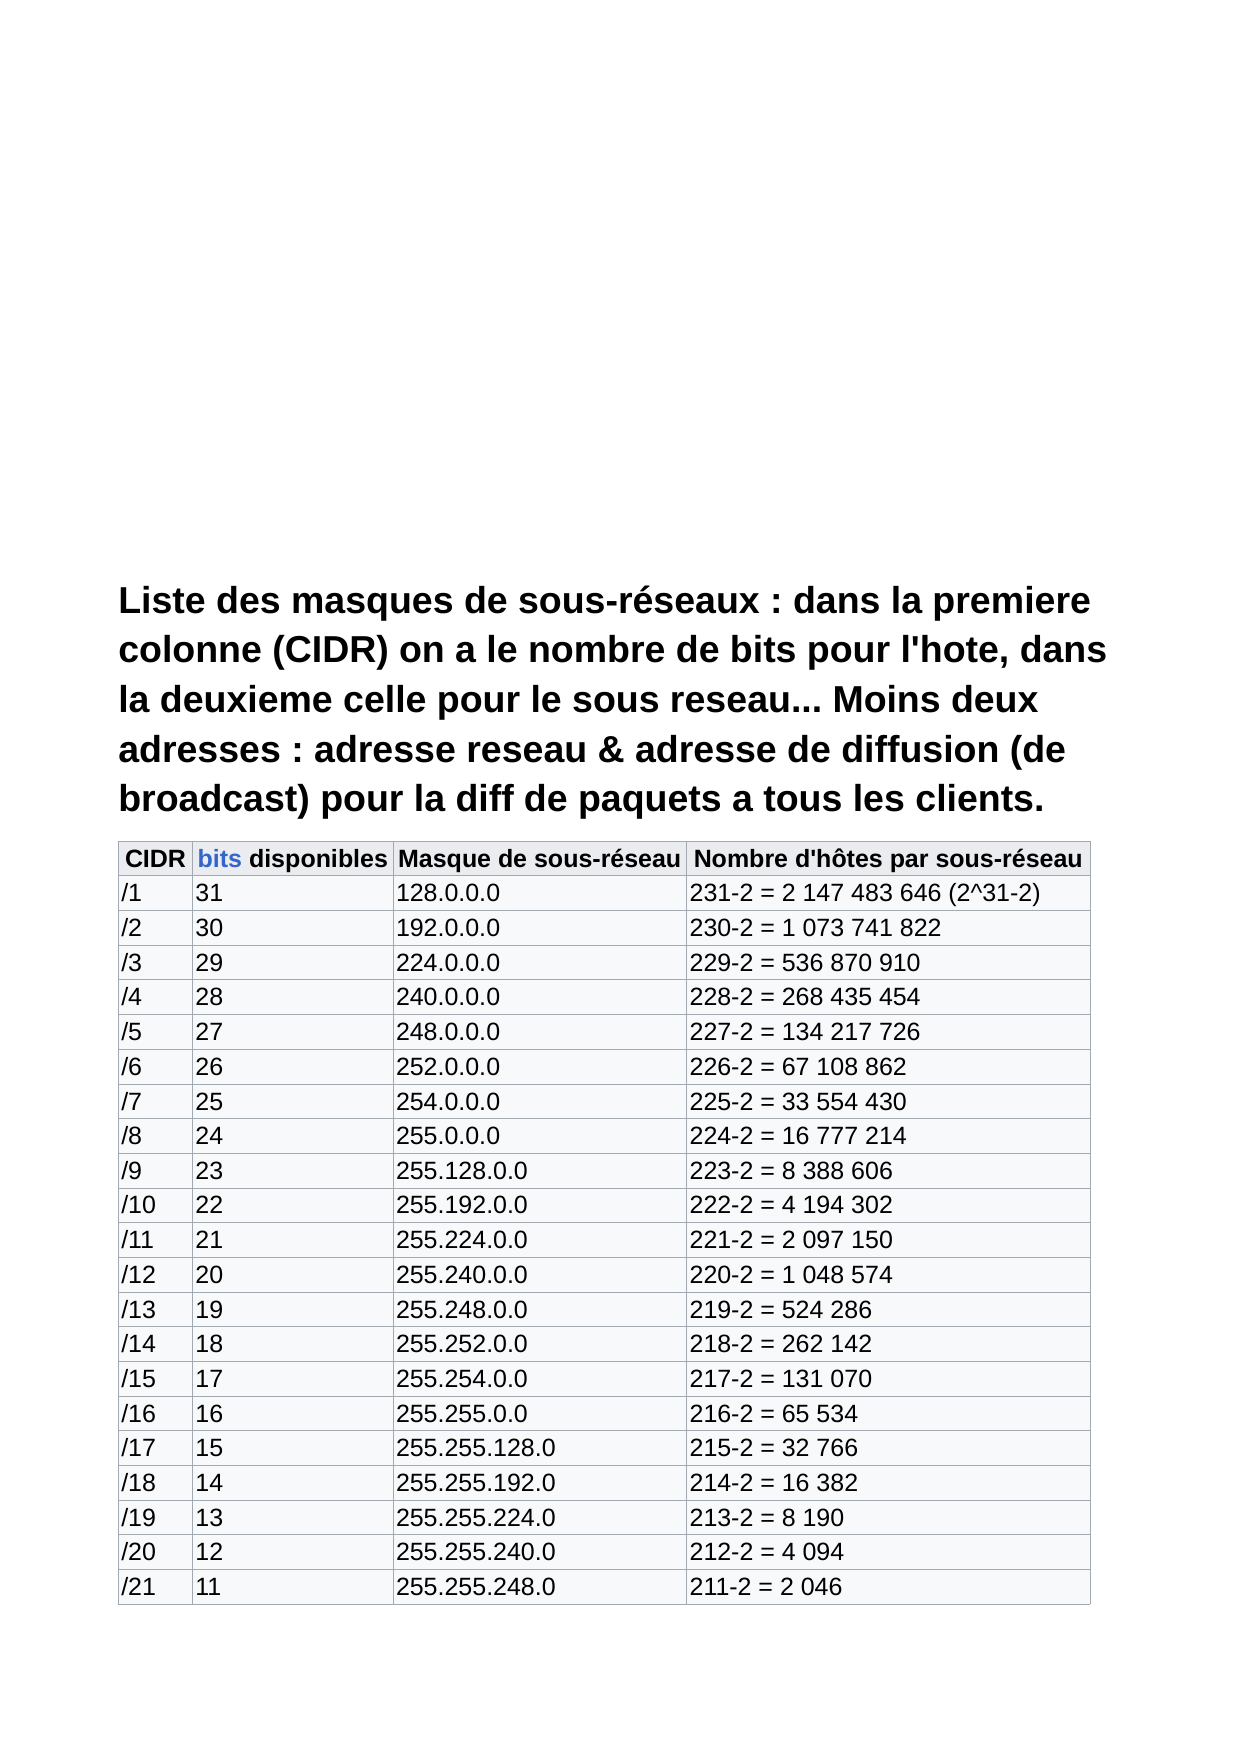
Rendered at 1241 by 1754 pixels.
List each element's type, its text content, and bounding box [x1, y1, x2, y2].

table_cell /16 [119, 1397, 192, 1430]
table_cell 219-2 = 524 286 [687, 1293, 1090, 1326]
table_cell /12 [119, 1258, 192, 1292]
table_cell 22 [193, 1189, 393, 1222]
table_cell 30 [193, 911, 393, 945]
table_cell 16 [193, 1397, 393, 1430]
table_cell 248.0.0.0 [394, 1015, 686, 1049]
table_cell 215-2 = 32 766 [687, 1431, 1090, 1465]
table_cell 255.255.240.0 [394, 1535, 686, 1569]
table_cell 23 [193, 1154, 393, 1187]
table_cell /19 [119, 1501, 192, 1534]
table_cell 220-2 = 1 048 574 [687, 1258, 1090, 1292]
table_cell /10 [119, 1189, 192, 1222]
table_cell 29 [193, 946, 393, 979]
table_cell 26 [193, 1050, 393, 1083]
table_cell 255.240.0.0 [394, 1258, 686, 1292]
table_header bits disponibles [193, 842, 393, 875]
table_header Nombre d'hôtes par sous-réseau [687, 842, 1090, 875]
table_cell /5 [119, 1015, 192, 1049]
table_cell 31 [193, 876, 393, 910]
table_cell /14 [119, 1327, 192, 1361]
table_cell /2 [119, 911, 192, 945]
table_cell 218-2 = 262 142 [687, 1327, 1090, 1361]
table_cell 255.128.0.0 [394, 1154, 686, 1187]
table_cell 255.0.0.0 [394, 1119, 686, 1153]
table_cell 211-2 = 2 046 [687, 1570, 1090, 1604]
table_cell 255.255.128.0 [394, 1431, 686, 1465]
table_cell 255.224.0.0 [394, 1223, 686, 1257]
table_cell 27 [193, 1015, 393, 1049]
table_cell 212-2 = 4 094 [687, 1535, 1090, 1569]
table_cell /4 [119, 980, 192, 1014]
table_cell 255.255.224.0 [394, 1501, 686, 1534]
table_cell 216-2 = 65 534 [687, 1397, 1090, 1430]
table_cell 17 [193, 1362, 393, 1396]
table_cell 15 [193, 1431, 393, 1465]
table_cell 18 [193, 1327, 393, 1361]
table_cell 128.0.0.0 [394, 876, 686, 910]
table_cell 255.252.0.0 [394, 1327, 686, 1361]
table_cell 213-2 = 8 190 [687, 1501, 1090, 1534]
table_cell 231-2 = 2 147 483 646 (2^31-2) [687, 876, 1090, 910]
table_cell 254.0.0.0 [394, 1085, 686, 1118]
table_cell 255.254.0.0 [394, 1362, 686, 1396]
table_cell /8 [119, 1119, 192, 1153]
table_cell 224.0.0.0 [394, 946, 686, 979]
table_cell 21 [193, 1223, 393, 1257]
table_cell 252.0.0.0 [394, 1050, 686, 1083]
table_cell /7 [119, 1085, 192, 1118]
table_cell 255.248.0.0 [394, 1293, 686, 1326]
table_cell 255.255.248.0 [394, 1570, 686, 1604]
table_cell /11 [119, 1223, 192, 1257]
table_cell /9 [119, 1154, 192, 1187]
table_cell /1 [119, 876, 192, 910]
table_cell 223-2 = 8 388 606 [687, 1154, 1090, 1187]
table_cell 230-2 = 1 073 741 822 [687, 911, 1090, 945]
table_cell 25 [193, 1085, 393, 1118]
table_cell 12 [193, 1535, 393, 1569]
table_cell 224-2 = 16 777 214 [687, 1119, 1090, 1153]
table_header CIDR [119, 842, 192, 875]
table_cell 192.0.0.0 [394, 911, 686, 945]
table_cell 229-2 = 536 870 910 [687, 946, 1090, 979]
table_cell 28 [193, 980, 393, 1014]
table_cell /18 [119, 1466, 192, 1500]
table_header Masque de sous-réseau [394, 842, 686, 875]
table_cell 24 [193, 1119, 393, 1153]
table_cell 217-2 = 131 070 [687, 1362, 1090, 1396]
table_cell 226-2 = 67 108 862 [687, 1050, 1090, 1083]
table_cell 14 [193, 1466, 393, 1500]
table_cell /17 [119, 1431, 192, 1465]
table_cell 214-2 = 16 382 [687, 1466, 1090, 1500]
table_cell /21 [119, 1570, 192, 1604]
table_cell 221-2 = 2 097 150 [687, 1223, 1090, 1257]
table_cell /6 [119, 1050, 192, 1083]
table_cell 228-2 = 268 435 454 [687, 980, 1090, 1014]
table_cell 255.255.0.0 [394, 1397, 686, 1430]
table_cell 11 [193, 1570, 393, 1604]
table_cell 227-2 = 134 217 726 [687, 1015, 1090, 1049]
text Liste des masques de sous-réseaux : dans la premiere colonne (CIDR) on a le nombre de bits pour l'hote, dans la deuxieme celle pour le sous reseau... Moins deux adresses : adresse reseau & adresse de diffusion (de broadcast) pour la diff de paquets a tous les clients. [118, 578, 1122, 819]
table_cell 19 [193, 1293, 393, 1326]
table_cell /3 [119, 946, 192, 979]
table_cell 222-2 = 4 194 302 [687, 1189, 1090, 1222]
table_cell 225-2 = 33 554 430 [687, 1085, 1090, 1118]
table_cell 20 [193, 1258, 393, 1292]
table_cell 255.192.0.0 [394, 1189, 686, 1222]
table_cell 13 [193, 1501, 393, 1534]
table_cell 240.0.0.0 [394, 980, 686, 1014]
table_cell /20 [119, 1535, 192, 1569]
table_cell 255.255.192.0 [394, 1466, 686, 1500]
table_cell /13 [119, 1293, 192, 1326]
table_cell /15 [119, 1362, 192, 1396]
